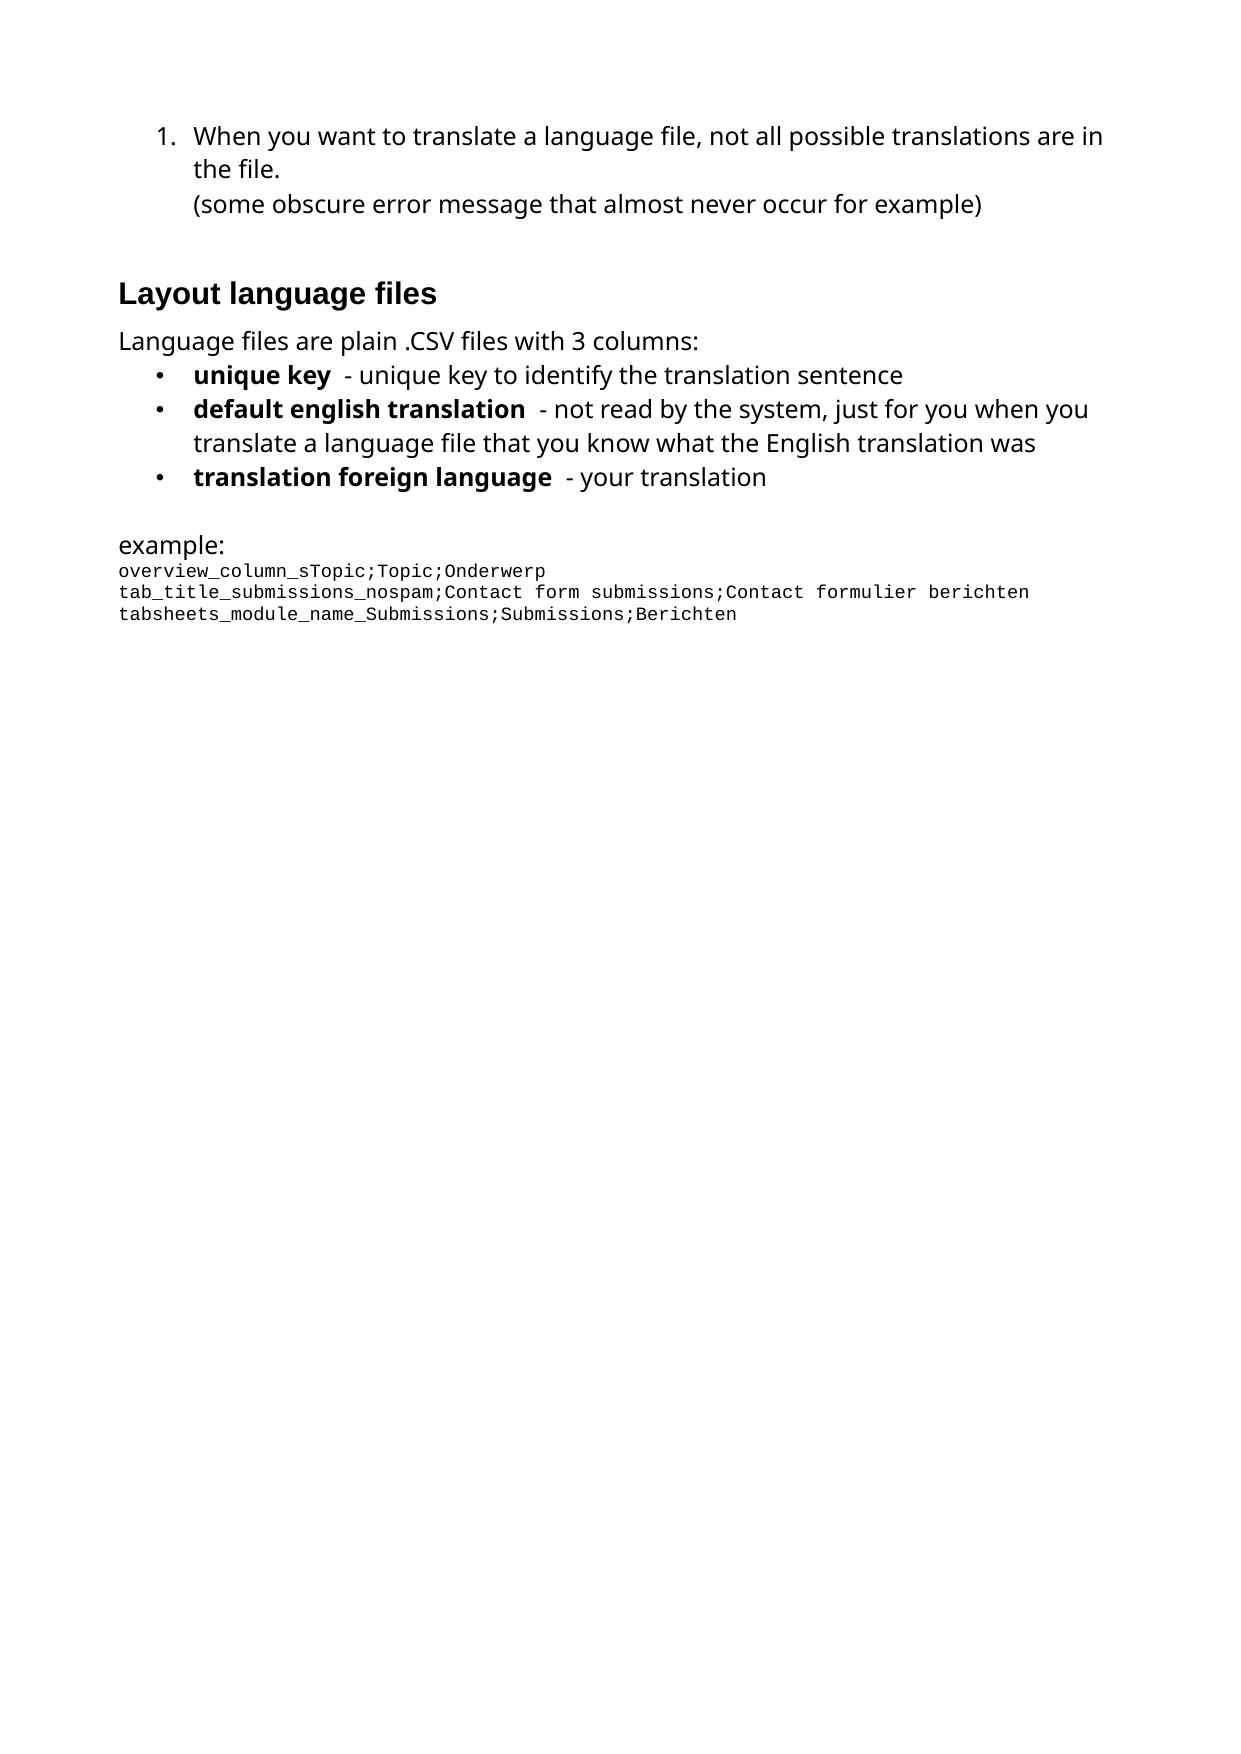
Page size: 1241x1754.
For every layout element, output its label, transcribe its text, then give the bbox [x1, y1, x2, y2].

list When you want to translate a language file, not all possible translations are in the file. (some obscure error message that almost never occur for example) [156, 118, 1122, 220]
text example: [118, 528, 1122, 562]
text Language files are plain .CSV files with 3 columns: [118, 324, 1122, 358]
subtitle Layout language files [118, 275, 1122, 311]
list default english translation - not read by the system, just for you when you translate a language file that you know what the English translation was [156, 392, 1122, 460]
text overview_column_sTopic;Topic;Onderwerp tab_title_submissions_nospam;Contact form submissions;Contact formulier berichten tabsheets_module_name_Submissions;Submissions;Berichten [118, 562, 1122, 626]
list translation foreign language - your translation [156, 460, 1122, 494]
list unique key - unique key to identify the translation sentence [156, 358, 1122, 392]
